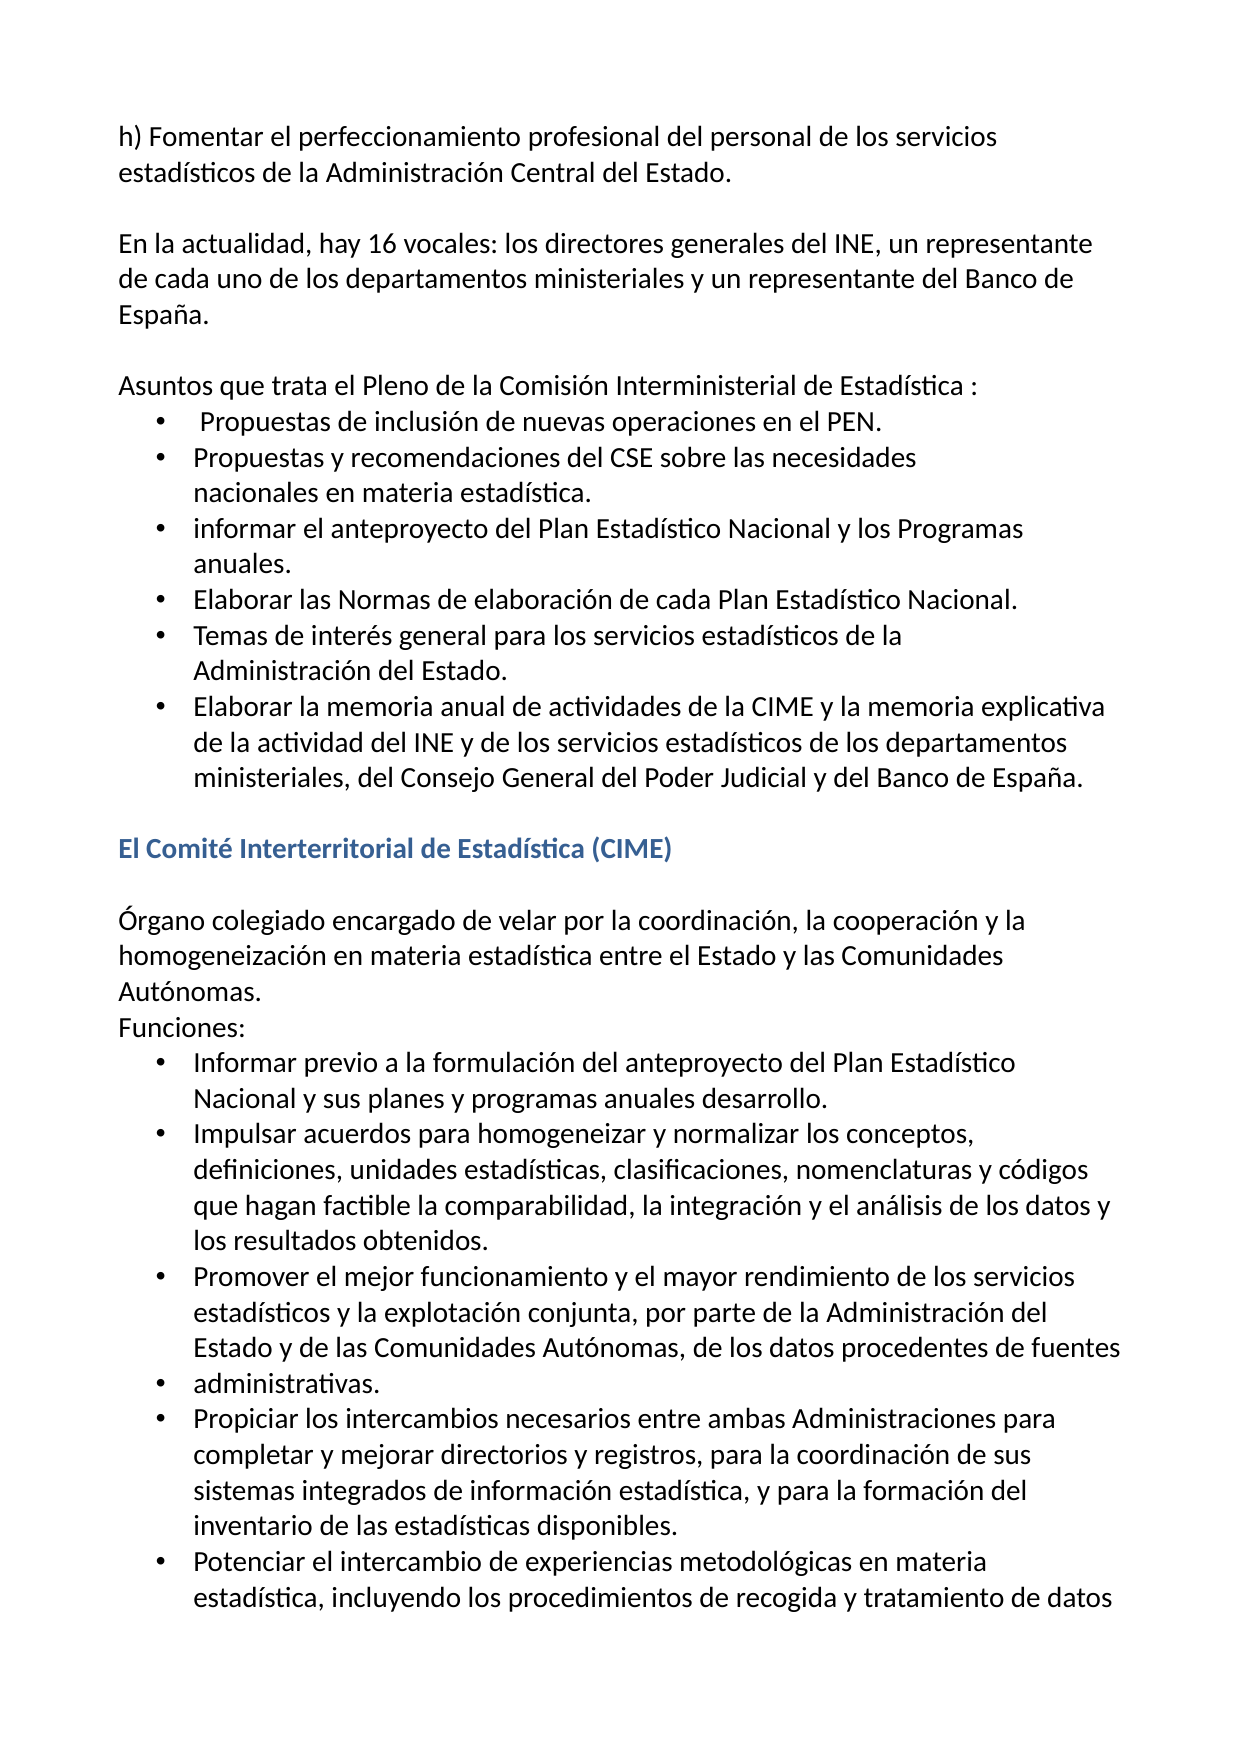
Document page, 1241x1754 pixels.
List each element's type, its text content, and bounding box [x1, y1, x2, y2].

text Asuntos que trata el Pleno de la Comisión Interministerial de Estadística : [118, 367, 1122, 403]
list estadísticos y la explotación conjunta, por parte de la Administración del Estado y de las Comunidades Autónomas, de los datos procedentes de fuentes [156, 1294, 1122, 1365]
list nacionales en materia estadística. [156, 474, 1122, 510]
text h) Fomentar el perfeccionamiento profesional del personal de los servicios [118, 118, 1122, 154]
text estadísticos de la Administración Central del Estado. [118, 154, 1122, 189]
list Potenciar el intercambio de experiencias metodológicas en materia estadística, incluyendo los procedimientos de recogida y tratamiento de datos [156, 1543, 1122, 1614]
list Temas de interés general para los servicios estadísticos de la [156, 617, 1122, 652]
list informar el anteproyecto del Plan Estadístico Nacional y los Programas anuales. [156, 510, 1122, 581]
list Impulsar acuerdos para homogeneizar y normalizar los conceptos, definiciones, unidades estadísticas, clasificaciones, nomenclaturas y códigos que hagan factible la comparabilidad, la integración y el análisis de los datos y los resultados obtenidos. [156, 1116, 1122, 1258]
list Administración del Estado. [156, 652, 1122, 688]
list Propuestas y recomendaciones del CSE sobre las necesidades [156, 439, 1122, 474]
text Funciones: [118, 1009, 1122, 1044]
list Propuestas de inclusión de nuevas operaciones en el PEN. [156, 403, 1122, 439]
list Elaborar las Normas de elaboración de cada Plan Estadístico Nacional. [156, 581, 1122, 617]
list Promover el mejor funcionamiento y el mayor rendimiento de los servicios [156, 1258, 1122, 1294]
text El Comité Interterritorial de Estadística (CIME) [118, 831, 1122, 866]
list Propiciar los intercambios necesarios entre ambas Administraciones para completar y mejorar directorios y registros, para la coordinación de sus sistemas integrados de información estadística, y para la formación del inventario de las estadísticas disponibles. [156, 1401, 1122, 1543]
text Órgano colegiado encargado de velar por la coordinación, la cooperación y la homogeneización en materia estadística entre el Estado y las Comunidades Autónomas. [118, 902, 1122, 1009]
list Informar previo a la formulación del anteproyecto del Plan Estadístico Nacional y sus planes y programas anuales desarrollo. [156, 1044, 1122, 1116]
text En la actualidad, hay 16 vocales: los directores generales del INE, un representante de cada uno de los departamentos ministeriales y un representante del Banco de España. [118, 225, 1122, 332]
list Elaborar la memoria anual de actividades de la CIME y la memoria explicativa de la actividad del INE y de los servicios estadísticos de los departamentos ministeriales, del Consejo General del Poder Judicial y del Banco de España. [156, 688, 1122, 795]
list administrativas. [156, 1365, 1122, 1401]
